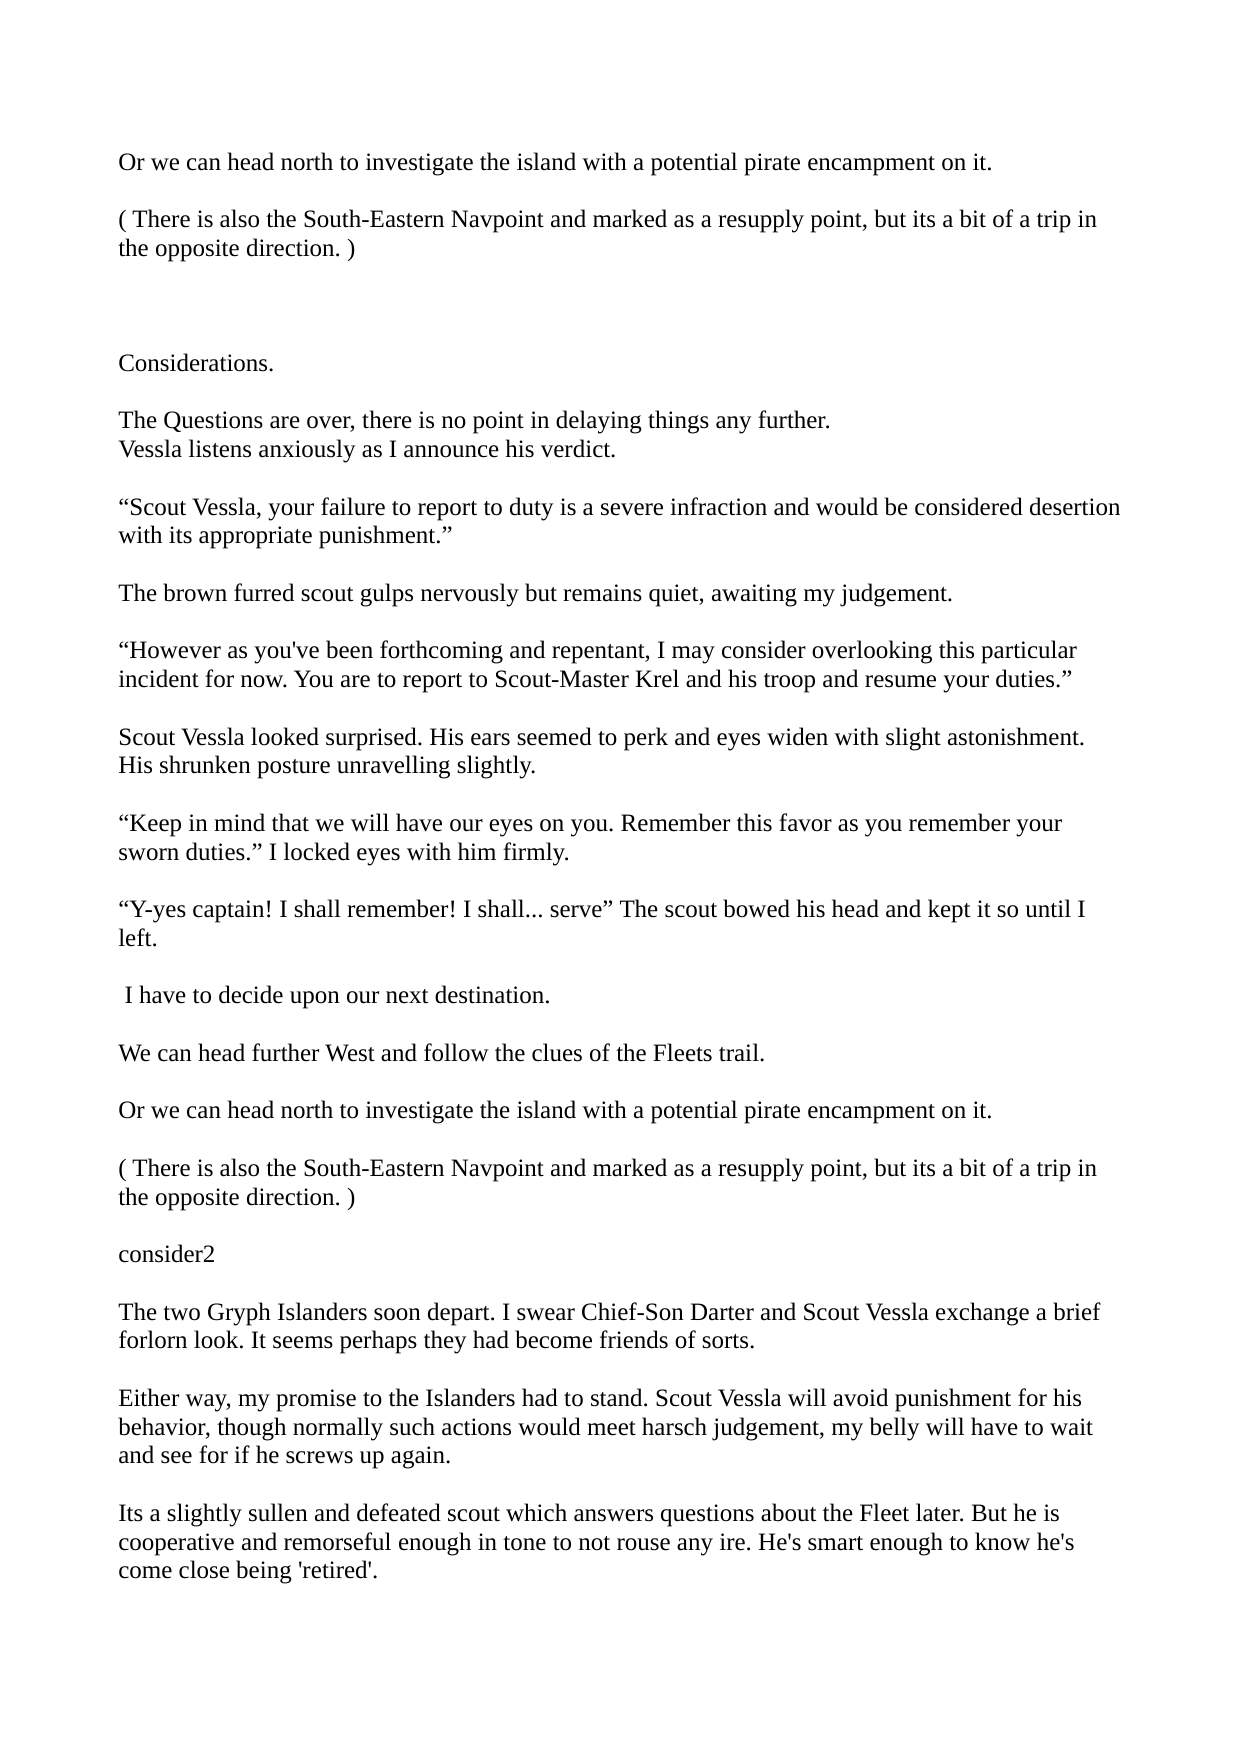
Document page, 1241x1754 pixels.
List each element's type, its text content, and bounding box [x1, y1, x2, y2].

text “Y-yes captain! I shall remember! I shall... serve” The scout bowed his head and kept it so until I left. [118, 894, 1122, 952]
text “However as you've been forthcoming and repentant, I may consider overlooking this particular incident for now. You are to report to Scout-Master Krel and his troop and resume your duties.” [118, 636, 1122, 693]
text Scout Vessla looked surprised. His ears seemed to perk and eyes widen with slight astonishment. His shrunken posture unravelling slightly. [118, 722, 1122, 779]
text “Keep in mind that we will have our eyes on you. Remember this favor as you remember your sworn duties.” I locked eyes with him firmly. [118, 808, 1122, 866]
text Considerations. [118, 348, 1122, 377]
text We can head further West and follow the clues of the Fleets trail. [118, 1038, 1122, 1067]
text Vessla listens anxiously as I announce his verdict. [118, 434, 1122, 463]
text Its a slightly sullen and defeated scout which answers questions about the Fleet later. But he is cooperative and remorseful enough in tone to not rouse any ire. He's smart enough to know he's come close being 'retired'. [118, 1498, 1122, 1584]
text Or we can head north to investigate the island with a potential pirate encampment on it. [118, 147, 1122, 176]
text Either way, my promise to the Islanders had to stand. Scout Vessla will avoid punishment for his behavior, though normally such actions would meet harsch judgement, my belly will have to wait and see for if he screws up again. [118, 1383, 1122, 1469]
text I have to decide upon our next destination. [118, 981, 1122, 1009]
text The Questions are over, there is no point in delaying things any further. [118, 406, 1122, 434]
text “Scout Vessla, your failure to report to duty is a severe infraction and would be considered desertion with its appropriate punishment.” [118, 492, 1122, 549]
text ( There is also the South-Eastern Navpoint and marked as a resupply point, but its a bit of a trip in the opposite direction. ) [118, 204, 1122, 262]
text The two Gryph Islanders soon depart. I swear Chief-Son Darter and Scout Vessla exchange a brief forlorn look. It seems perhaps they had become friends of sorts. [118, 1297, 1122, 1354]
text Or we can head north to investigate the island with a potential pirate encampment on it. [118, 1096, 1122, 1124]
text consider2 [118, 1239, 1122, 1268]
text The brown furred scout gulps nervously but remains quiet, awaiting my judgement. [118, 578, 1122, 607]
text ( There is also the South-Eastern Navpoint and marked as a resupply point, but its a bit of a trip in the opposite direction. ) [118, 1153, 1122, 1211]
